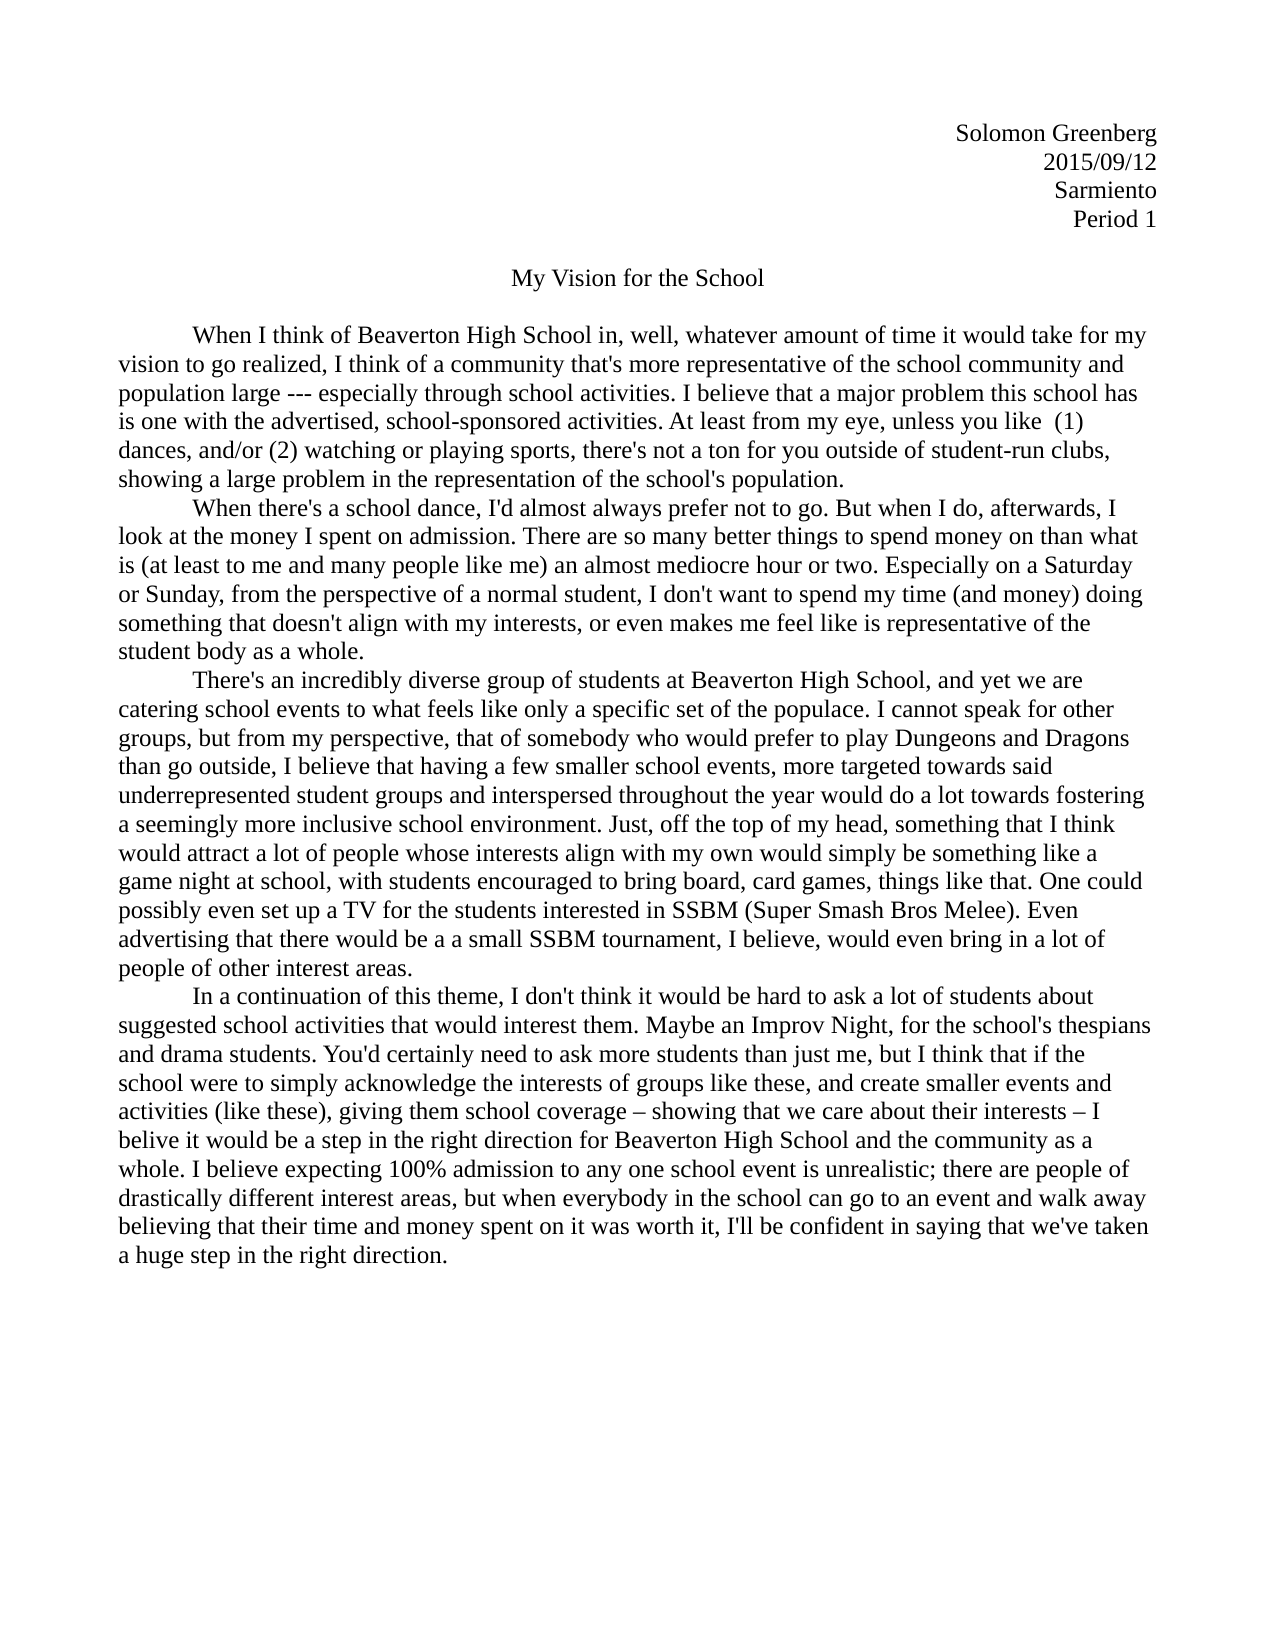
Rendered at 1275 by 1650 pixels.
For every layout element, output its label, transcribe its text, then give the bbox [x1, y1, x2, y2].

text When I think of Beaverton High School in, well, whatever amount of time it would take for my vision to go realized, I think of a community that's more representative of the school community and population large --- especially through school activities. I believe that a major problem this school has is one with the advertised, school-sponsored activities. At least from my eye, unless you like (1) dances, and/or (2) watching or playing sports, there's not a ton for you outside of student-run clubs, showing a large problem in the representation of the school's population. [118, 320, 1157, 493]
text When there's a school dance, I'd almost always prefer not to go. But when I do, afterwards, I look at the money I spent on admission. There are so many better things to spend money on than what is (at least to me and many people like me) an almost mediocre hour or two. Especially on a Saturday or Sunday, from the perspective of a normal student, I don't want to spend my time (and money) doing something that doesn't align with my interests, or even makes me feel like is representative of the student body as a whole. [118, 493, 1157, 665]
text My Vision for the School [118, 263, 1157, 291]
text There's an incredibly diverse group of students at Beaverton High School, and yet we are catering school events to what feels like only a specific set of the populace. I cannot speak for other groups, but from my perspective, that of somebody who would prefer to play Dungeons and Dragons than go outside, I believe that having a few smaller school events, more targeted towards said underrepresented student groups and interspersed throughout the year would do a lot towards fostering a seemingly more inclusive school environment. Just, off the top of my head, something that I think would attract a lot of people whose interests align with my own would simply be something like a game night at school, with students encouraged to bring board, card games, things like that. One could possibly even set up a TV for the students interested in SSBM (Super Smash Bros Melee). Even advertising that there would be a a small SSBM tournament, I believe, would even bring in a lot of people of other interest areas. [118, 665, 1157, 981]
text In a continuation of this theme, I don't think it would be hard to ask a lot of students about suggested school activities that would interest them. Maybe an Improv Night, for the school's thespians and drama students. You'd certainly need to ask more students than just me, but I think that if the school were to simply acknowledge the interests of groups like these, and create smaller events and activities (like these), giving them school coverage – showing that we care about their interests – I belive it would be a step in the right direction for Beaverton High School and the community as a whole. I believe expecting 100% admission to any one school event is unrealistic; there are people of drastically different interest areas, but when everybody in the school can go to an event and walk away believing that their time and money spent on it was worth it, I'll be confident in saying that we've taken a huge step in the right direction. [118, 981, 1157, 1269]
